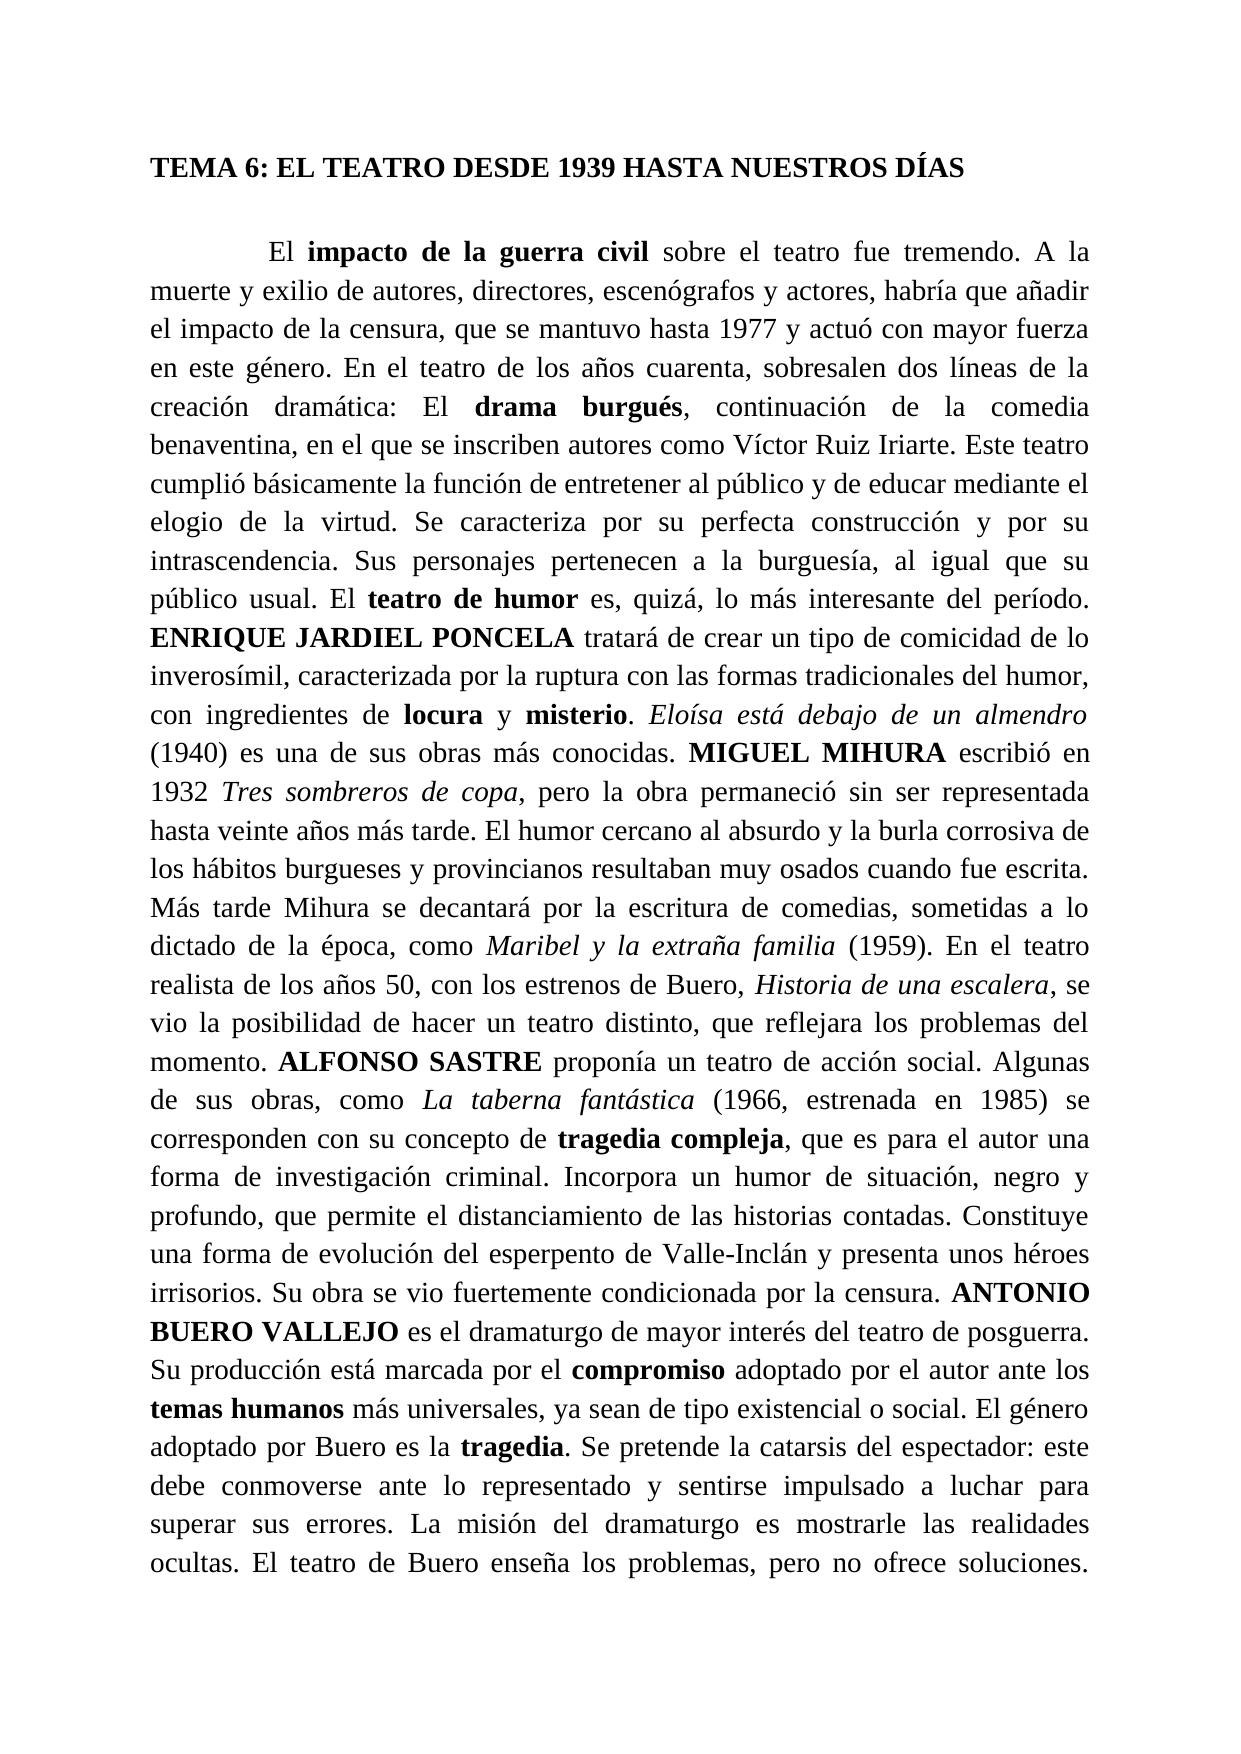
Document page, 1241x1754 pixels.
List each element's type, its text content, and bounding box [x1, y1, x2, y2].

text El impacto de la guerra civil sobre el teatro fue tremendo. A la muerte y exilio de autores, directores, escenógrafos y actores, habría que añadir el impacto de la censura, que se mantuvo hasta 1977 y actuó con mayor fuerza en este género. En el teatro de los años cuarenta, sobresalen dos líneas de la creación dramática: El drama burgués, continuación de la comedia benaventina, en el que se inscriben autores como Víctor Ruiz Iriarte. Este teatro cumplió básicamente la función de entretener al público y de educar mediante el elogio de la virtud. Se caracteriza por su perfecta construcción y por su intrascendencia. Sus personajes pertenecen a la burguesía, al igual que su público usual. El teatro de humor es, quizá, lo más interesante del período. ENRIQUE JARDIEL PONCELA tratará de crear un tipo de comicidad de lo inverosímil, caracterizada por la ruptura con las formas tradicionales del humor, con ingredientes de locura y misterio. Eloísa está debajo de un almendro (1940) es una de sus obras más conocidas. MIGUEL MIHURA escribió en 1932 Tres sombreros de copa, pero la obra permaneció sin ser representada hasta veinte años más tarde. El humor cercano al absurdo y la burla corrosiva de los hábitos burgueses y provincianos resultaban muy osados cuando fue escrita. Más tarde Mihura se decantará por la escritura de comedias, sometidas a lo dictado de la época, como Maribel y la extraña familia (1959). En el teatro realista de los años 50, con los estrenos de Buero, Historia de una escalera, se vio la posibilidad de hacer un teatro distinto, que reflejara los problemas del momento. ALFONSO SASTRE proponía un teatro de acción social. Algunas de sus obras, como La taberna fantástica (1966, estrenada en 1985) se corresponden con su concepto de tragedia compleja, que es para el autor una forma de investigación criminal. Incorpora un humor de situación, negro y profundo, que permite el distanciamiento de las historias contadas. Constituye una forma de evolución del esperpento de Valle-Inclán y presenta unos héroes irrisorios. Su obra se vio fuertemente condicionada por la censura. ANTONIO BUERO VALLEJO es el dramaturgo de mayor interés del teatro de posguerra. Su producción está marcada por el compromiso adoptado por el autor ante los temas humanos más universales, ya sean de tipo existencial o social. El género adoptado por Buero es la tragedia. Se pretende la catarsis del espectador: este debe conmoverse ante lo representado y sentirse impulsado a luchar para superar sus errores. La misión del dramaturgo es mostrarle las realidades ocultas. El teatro de Buero enseña los problemas, pero no ofrece soluciones. [150, 234, 1090, 1578]
text TEMA 6: EL TEATRO DESDE 1939 HASTA NUESTROS DÍAS [150, 150, 1090, 183]
